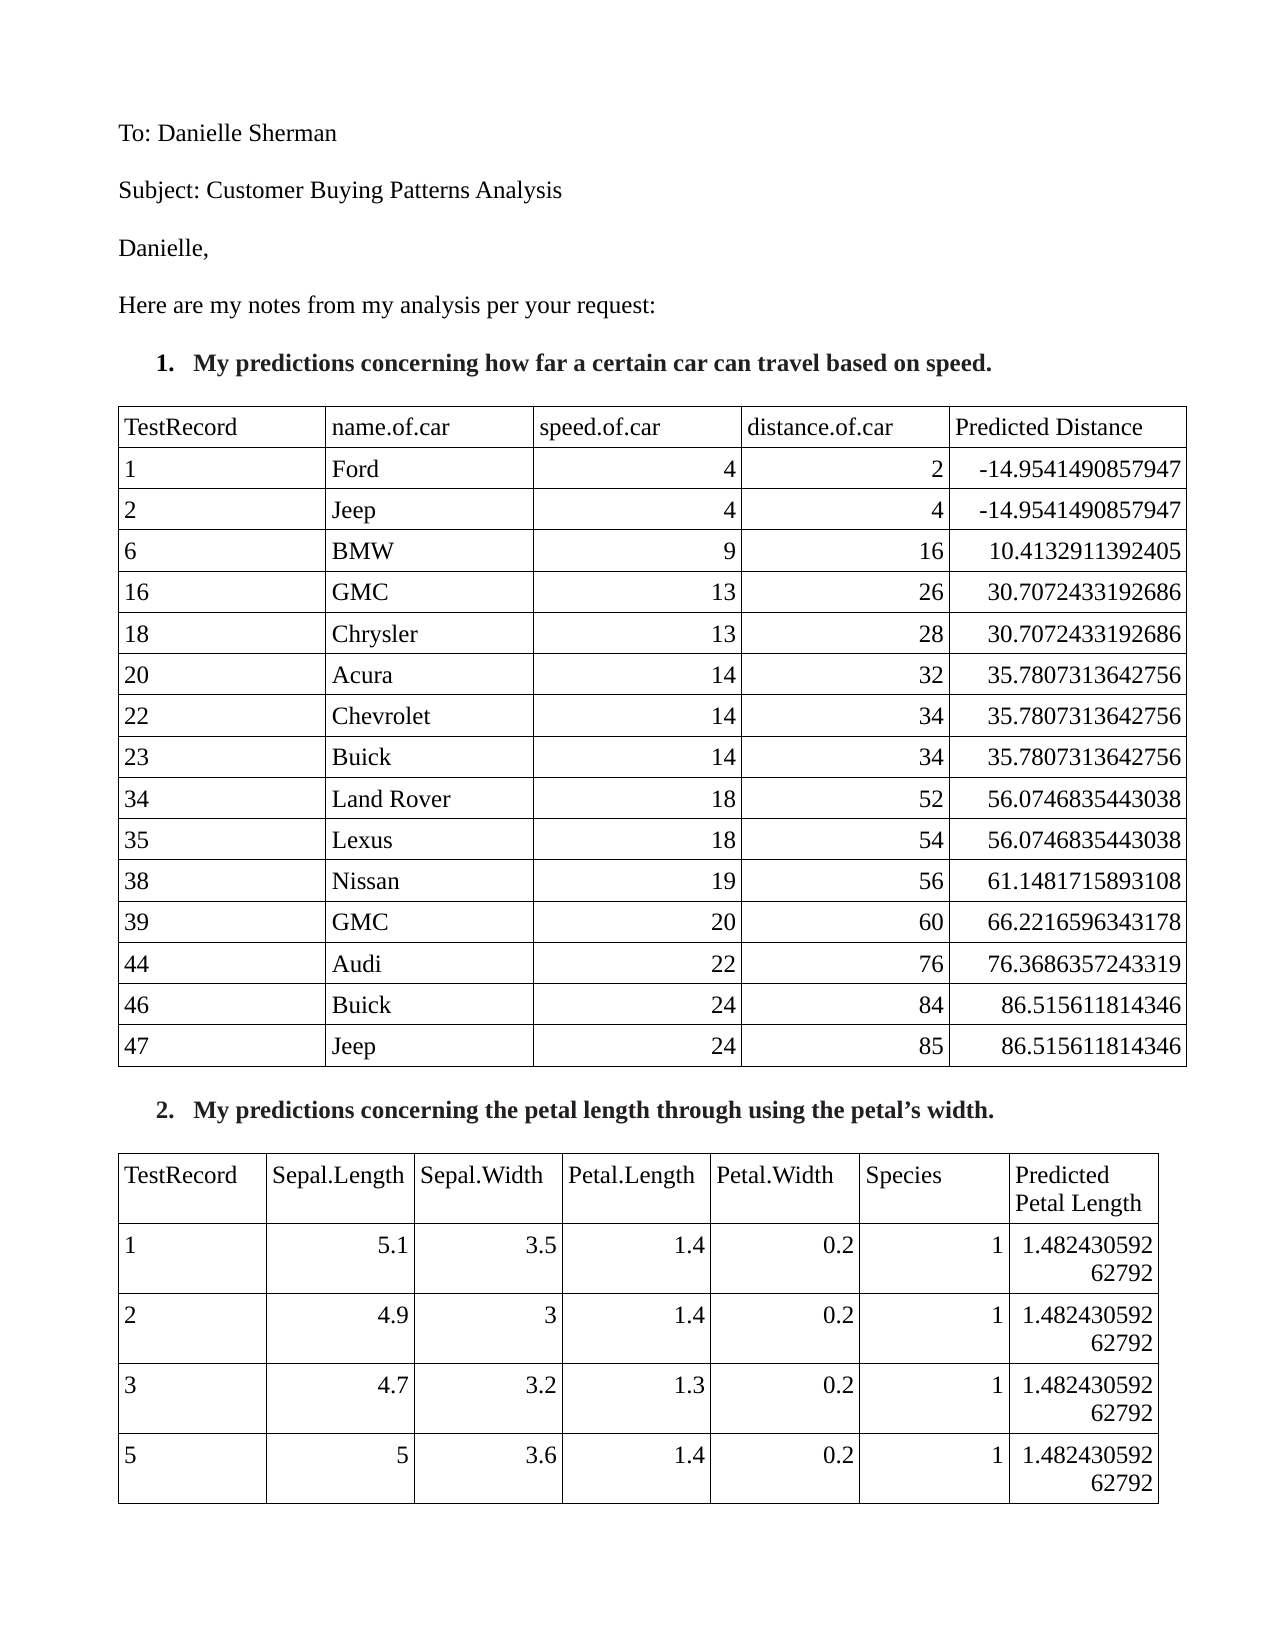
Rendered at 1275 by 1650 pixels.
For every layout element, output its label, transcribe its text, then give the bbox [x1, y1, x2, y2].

table_cell 46 [119, 984, 325, 1024]
table_cell 1 [860, 1294, 1009, 1363]
table_cell 54 [742, 819, 949, 859]
table_header TestRecord [119, 407, 325, 447]
table_cell 4 [534, 489, 741, 529]
table_cell 35.7807313642756 [950, 737, 1186, 777]
table_header Sepal.Length [267, 1154, 414, 1223]
table_cell 20 [534, 902, 741, 942]
table_cell 1.3 [563, 1364, 710, 1433]
table_cell 9 [534, 530, 741, 571]
table_cell 14 [534, 654, 741, 694]
table_cell 3 [119, 1364, 266, 1433]
table_cell 84 [742, 984, 949, 1024]
table_cell 5.1 [267, 1224, 414, 1293]
table_header Species [860, 1154, 1009, 1223]
table_cell 3.2 [415, 1364, 562, 1433]
table_header Petal.Length [563, 1154, 710, 1223]
table_header Predicted Distance [950, 407, 1186, 447]
table_cell 4.7 [267, 1364, 414, 1433]
table_cell Chrysler [326, 613, 533, 653]
table_cell 1.4 [563, 1294, 710, 1363]
table_cell Acura [326, 654, 533, 694]
table_cell 47 [119, 1025, 325, 1066]
table_cell 24 [534, 1025, 741, 1066]
table_cell 0.2 [711, 1224, 859, 1293]
table_cell 2 [742, 448, 949, 488]
table_cell 18 [534, 778, 741, 818]
table_cell 14 [534, 695, 741, 736]
text Subject: Customer Buying Patterns Analysis [118, 176, 1157, 204]
table_cell 86.515611814346 [950, 1025, 1186, 1066]
table_cell 0.2 [711, 1294, 859, 1363]
table_cell 14 [534, 737, 741, 777]
table_cell -14.9541490857947 [950, 448, 1186, 488]
list My predictions concerning the petal length through using the petal’s width. [156, 1095, 1157, 1124]
table_cell Chevrolet [326, 695, 533, 736]
table_cell 2 [119, 1294, 266, 1363]
table_cell 1.48243059262792 [1010, 1364, 1158, 1433]
table_cell 39 [119, 902, 325, 942]
table_cell 52 [742, 778, 949, 818]
table_cell Land Rover [326, 778, 533, 818]
table_cell 1.4 [563, 1224, 710, 1293]
table_cell BMW [326, 530, 533, 571]
table_header speed.of.car [534, 407, 741, 447]
table_cell 24 [534, 984, 741, 1024]
table_cell GMC [326, 572, 533, 612]
table_cell 10.4132911392405 [950, 530, 1186, 571]
table_cell 1 [119, 1224, 266, 1293]
table_cell 76.3686357243319 [950, 943, 1186, 983]
table_header Petal.Width [711, 1154, 859, 1223]
table_cell 1 [860, 1224, 1009, 1293]
table_cell 34 [119, 778, 325, 818]
table_cell 20 [119, 654, 325, 694]
table_cell 61.1481715893108 [950, 860, 1186, 901]
table_cell 16 [119, 572, 325, 612]
table_cell 56.0746835443038 [950, 778, 1186, 818]
table_cell 18 [534, 819, 741, 859]
text Danielle, [118, 233, 1157, 262]
table_cell 76 [742, 943, 949, 983]
table_cell GMC [326, 902, 533, 942]
table_cell 1 [119, 448, 325, 488]
table_cell 30.7072433192686 [950, 572, 1186, 612]
table_cell 34 [742, 695, 949, 736]
table_cell 0.2 [711, 1434, 859, 1503]
table_cell Buick [326, 984, 533, 1024]
table_cell 3.5 [415, 1224, 562, 1293]
table_cell 3.6 [415, 1434, 562, 1503]
table_cell 60 [742, 902, 949, 942]
table_cell 23 [119, 737, 325, 777]
table_cell 18 [119, 613, 325, 653]
table_cell 85 [742, 1025, 949, 1066]
table_cell 35.7807313642756 [950, 654, 1186, 694]
table_cell 1.4 [563, 1434, 710, 1503]
table_cell 16 [742, 530, 949, 571]
table_cell -14.9541490857947 [950, 489, 1186, 529]
table_cell Jeep [326, 1025, 533, 1066]
table_cell 30.7072433192686 [950, 613, 1186, 653]
table_header Predicted Petal Length [1010, 1154, 1158, 1223]
text To: Danielle Sherman [118, 118, 1157, 147]
table_cell 5 [267, 1434, 414, 1503]
table_cell 6 [119, 530, 325, 571]
table_cell Lexus [326, 819, 533, 859]
table_cell 4.9 [267, 1294, 414, 1363]
table_cell 86.515611814346 [950, 984, 1186, 1024]
table_cell 5 [119, 1434, 266, 1503]
table_header Sepal.Width [415, 1154, 562, 1223]
table_header distance.of.car [742, 407, 949, 447]
table_cell 1.48243059262792 [1010, 1434, 1158, 1503]
table_cell 38 [119, 860, 325, 901]
table_cell 0.2 [711, 1364, 859, 1433]
table_cell Ford [326, 448, 533, 488]
table_cell 22 [119, 695, 325, 736]
table_cell 1.48243059262792 [1010, 1294, 1158, 1363]
table_cell 32 [742, 654, 949, 694]
list My predictions concerning how far a certain car can travel based on speed. [156, 348, 1157, 377]
table_cell 1 [860, 1364, 1009, 1433]
table_cell 3 [415, 1294, 562, 1363]
table_cell 13 [534, 613, 741, 653]
table_cell Audi [326, 943, 533, 983]
table_cell 28 [742, 613, 949, 653]
table_cell 56 [742, 860, 949, 901]
table_cell 35.7807313642756 [950, 695, 1186, 736]
table_cell 4 [742, 489, 949, 529]
table_cell 1 [860, 1434, 1009, 1503]
table_cell 2 [119, 489, 325, 529]
table_cell Buick [326, 737, 533, 777]
table_header TestRecord [119, 1154, 266, 1223]
table_cell 1.48243059262792 [1010, 1224, 1158, 1293]
table_cell 13 [534, 572, 741, 612]
table_cell 35 [119, 819, 325, 859]
table_cell Jeep [326, 489, 533, 529]
table_cell Nissan [326, 860, 533, 901]
text Here are my notes from my analysis per your request: [118, 291, 1157, 319]
table_cell 34 [742, 737, 949, 777]
table_header name.of.car [326, 407, 533, 447]
table_cell 19 [534, 860, 741, 901]
table_cell 44 [119, 943, 325, 983]
table_cell 56.0746835443038 [950, 819, 1186, 859]
table_cell 4 [534, 448, 741, 488]
table_cell 26 [742, 572, 949, 612]
table_cell 22 [534, 943, 741, 983]
table_cell 66.2216596343178 [950, 902, 1186, 942]
